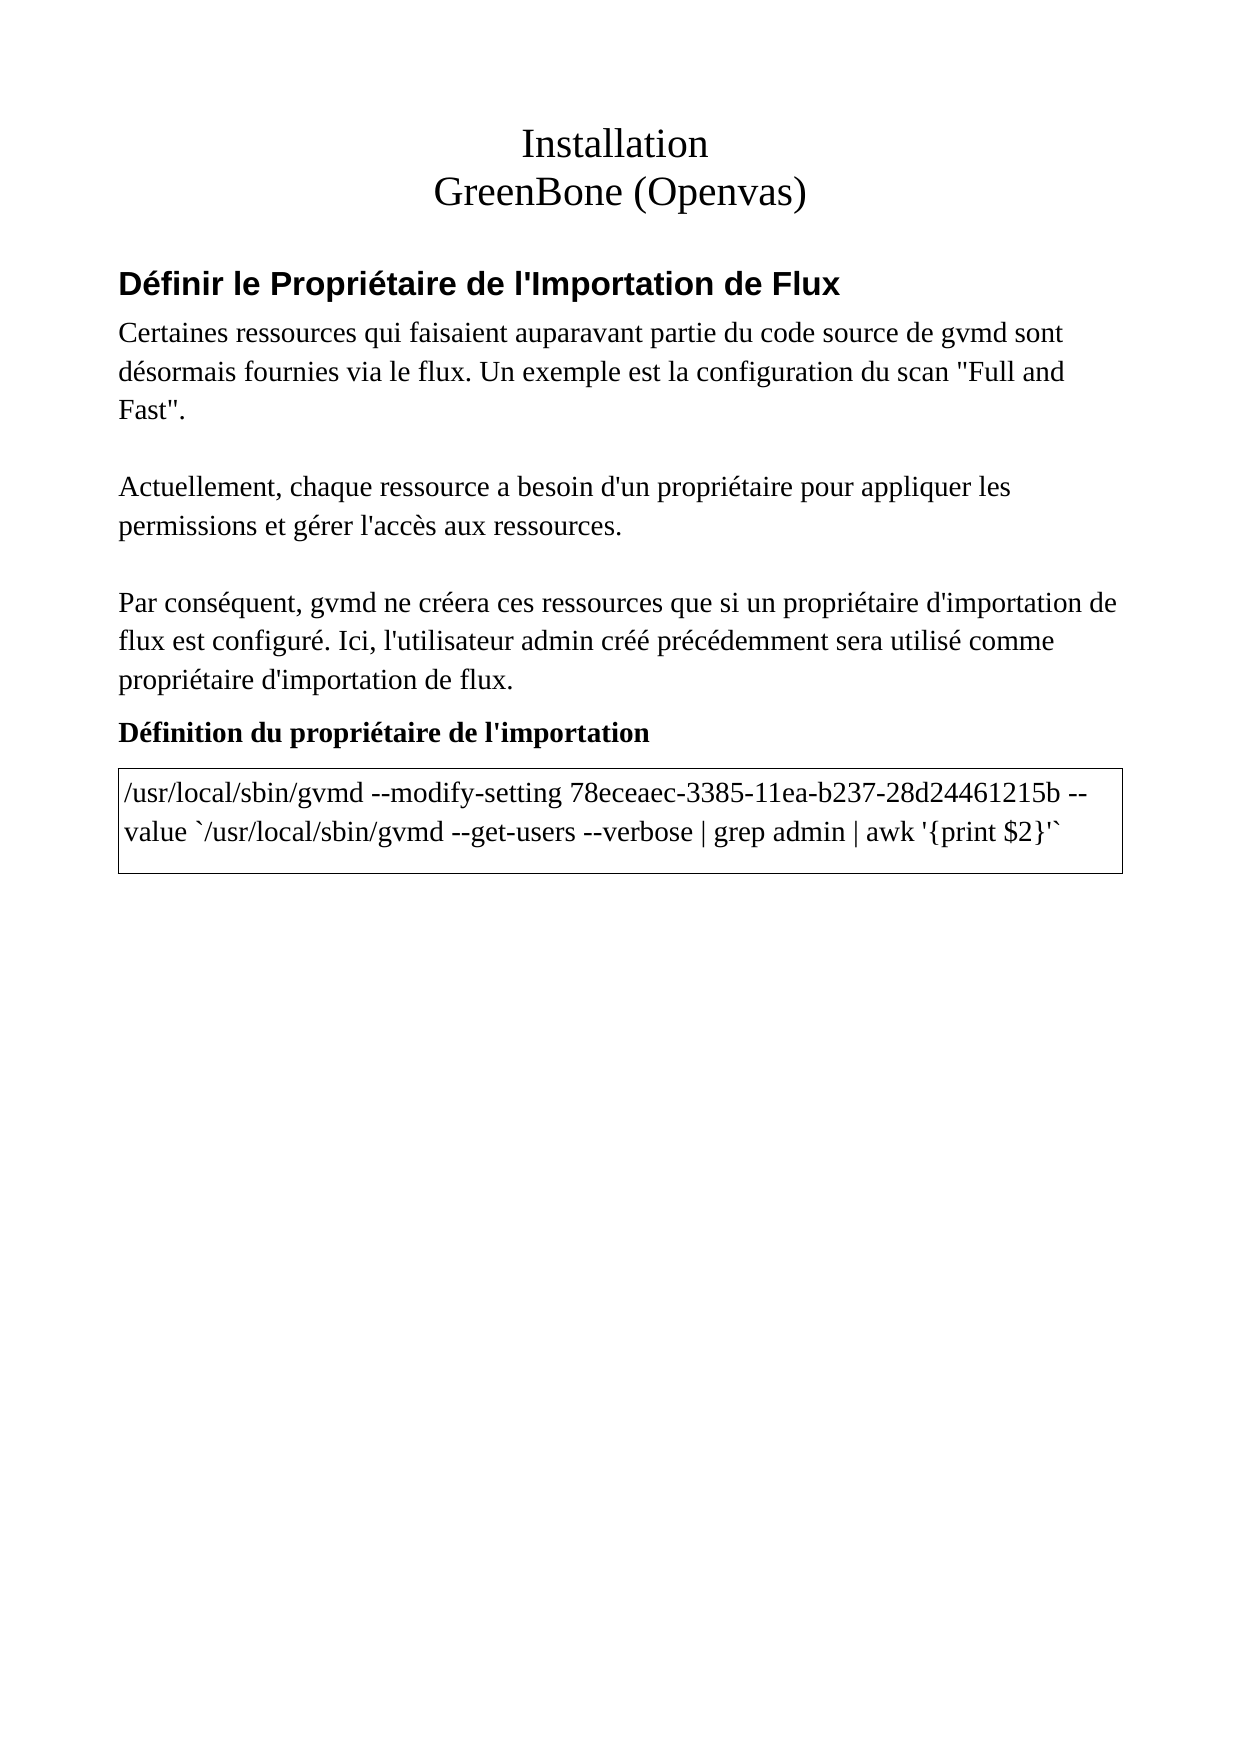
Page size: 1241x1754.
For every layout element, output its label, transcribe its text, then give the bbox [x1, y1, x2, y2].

table_header /usr/local/sbin/gvmd --modify-setting 78eceaec-3385-11ea-b237-28d24461215b --value `/usr/local/sbin/gvmd --get-users --verbose | grep admin | awk '{print $2}'` [119, 769, 1122, 872]
text Définition du propriétaire de l'importation [118, 715, 1122, 749]
subtitle Définir le Propriétaire de l'Importation de Flux [118, 264, 1122, 303]
text Certaines ressources qui faisaient auparavant partie du code source de gvmd sont désormais fournies via le flux. Un exemple est la configuration du scan "Full and Fast". Actuellement, chaque ressource a besoin d'un propriétaire pour appliquer les permissions et gérer l'accès aux ressources. Par conséquent, gvmd ne créera ces ressources que si un propriétaire d'importation de flux est configuré. Ici, l'utilisateur admin créé précédemment sera utilisé comme propriétaire d'importation de flux. [118, 315, 1122, 696]
